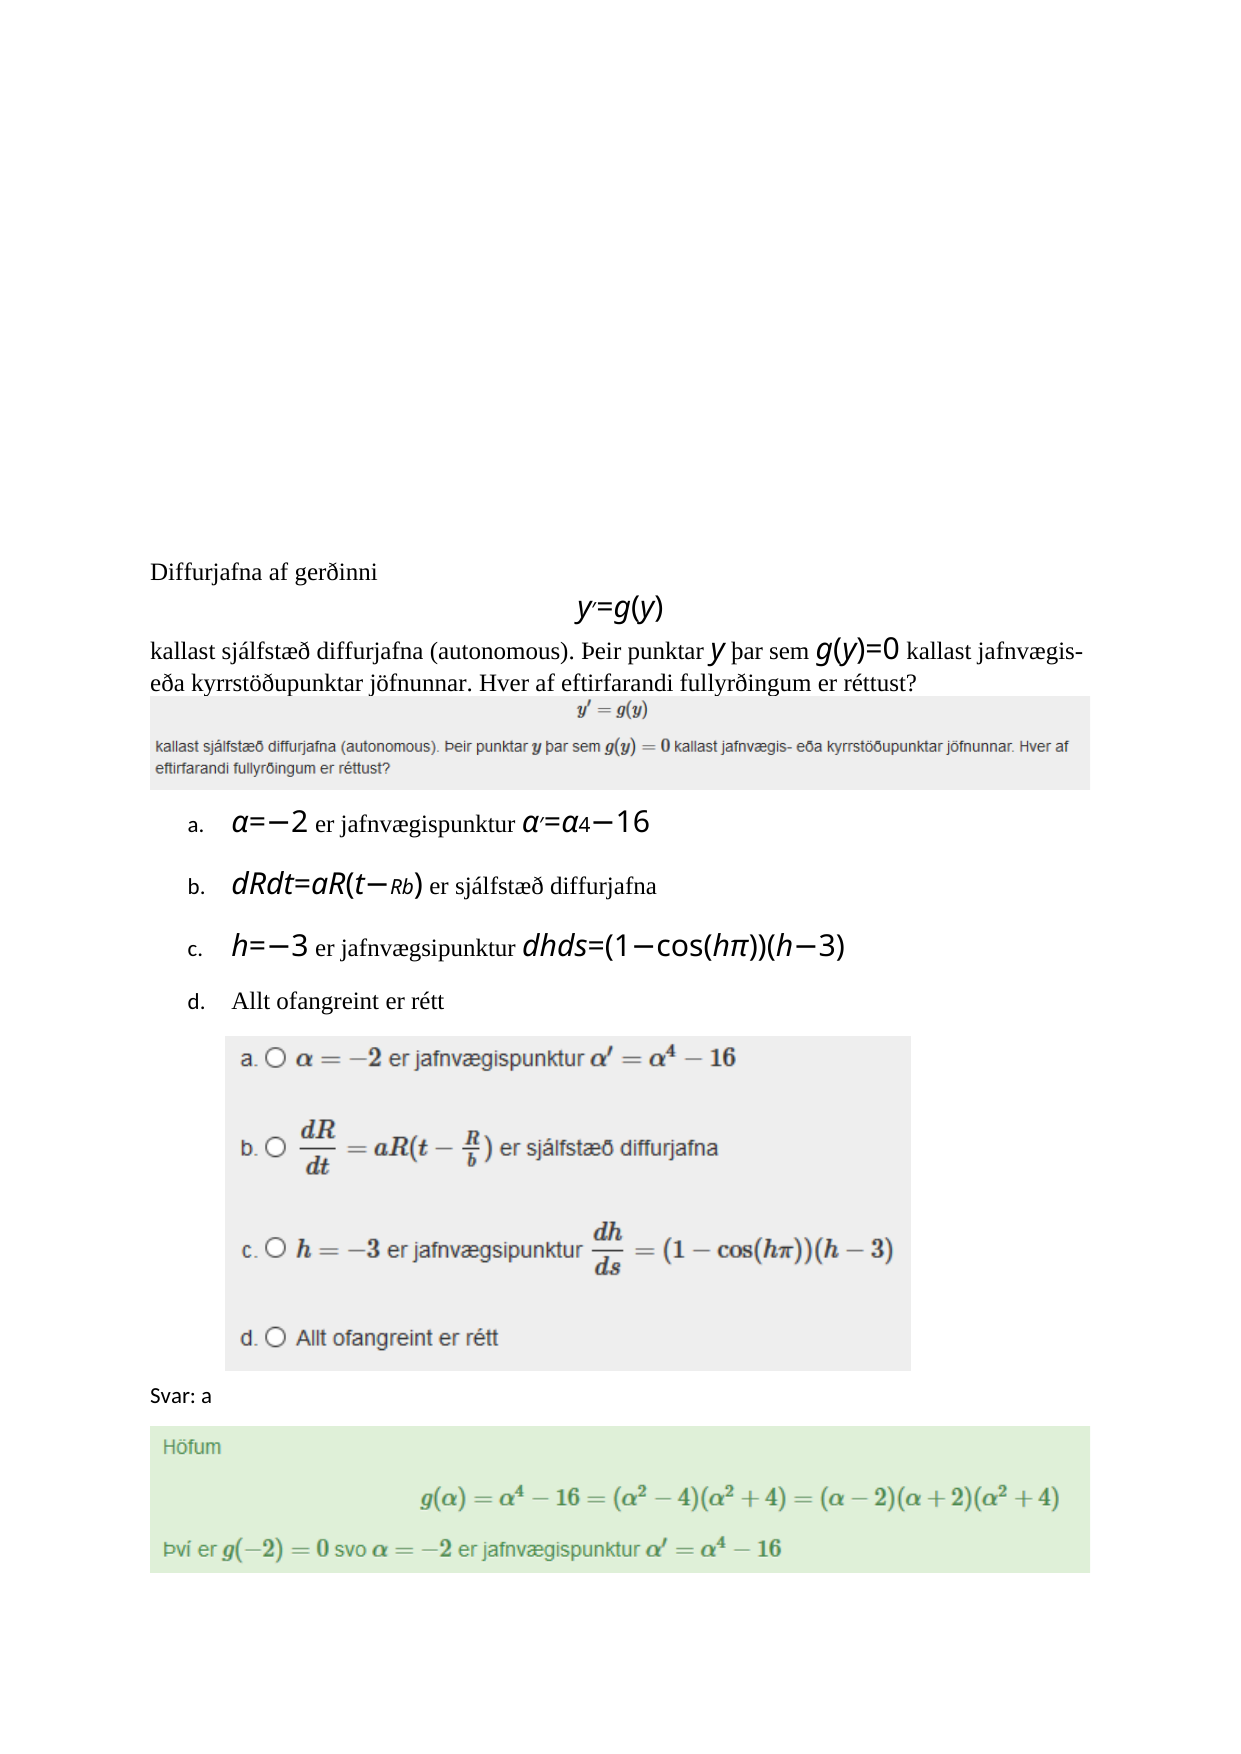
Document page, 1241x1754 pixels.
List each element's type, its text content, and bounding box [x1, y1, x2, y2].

text Svar: a [150, 1381, 1090, 1409]
text y′=g(y) [150, 586, 1090, 627]
list α=−2 er jafnvægispunktur α′=α4−16 [187, 800, 1090, 841]
text kallast sjálfstæð diffurjafna (autonomous). Þeir punktar y þar sem g(y)=0 kallast jafnvægis- eða kyrrstöðupunktar jöfnunnar. Hver af eftirfarandi fullyrðingum er réttust? [150, 627, 1090, 696]
text Diffurjafna af gerðinni [150, 557, 1090, 586]
list h=−3 er jafnvægsipunktur dhds=(1−cos(hπ))(h−3) [187, 924, 1090, 965]
list Allt ofangreint er rétt [187, 986, 1090, 1015]
list dRdt=aR(t−Rb) er sjálfstæð diffurjafna [187, 862, 1090, 903]
